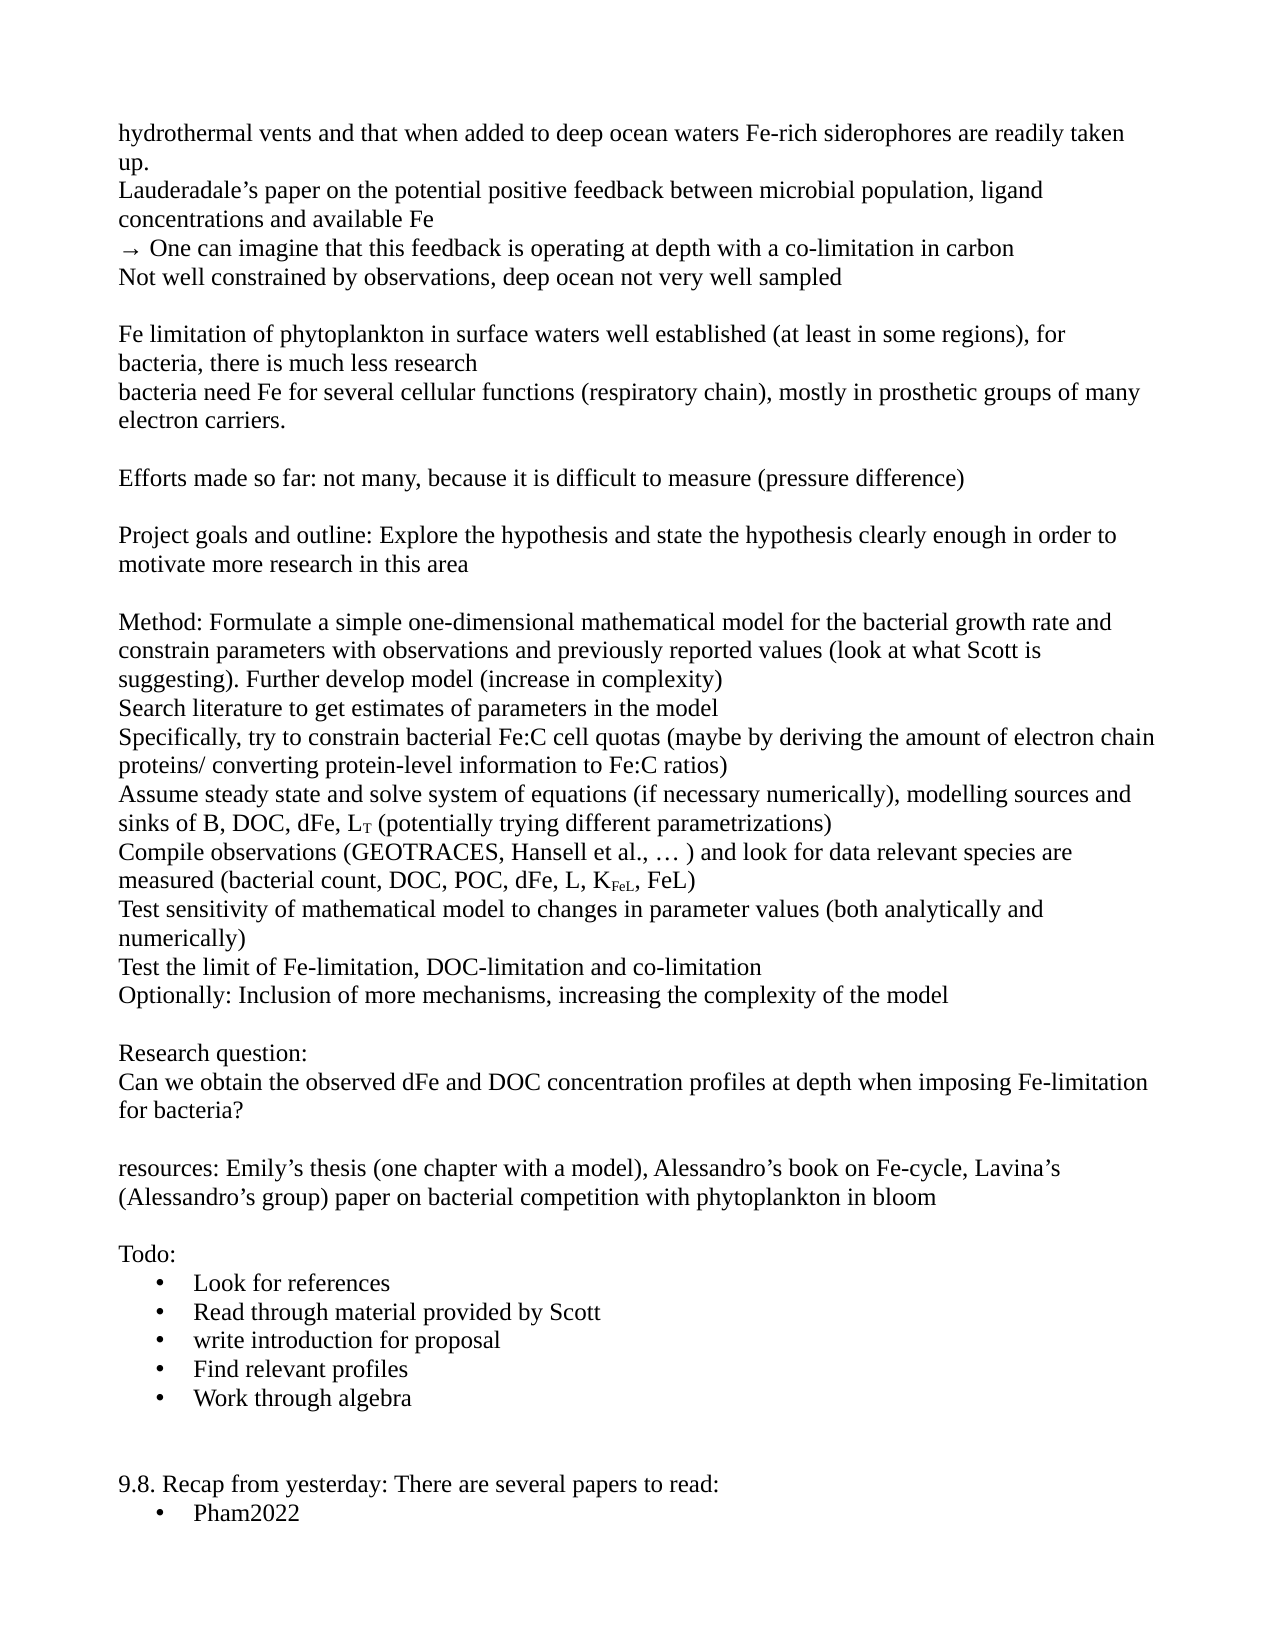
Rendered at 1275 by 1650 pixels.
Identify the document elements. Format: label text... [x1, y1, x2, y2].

text Not well constrained by observations, deep ocean not very well sampled [118, 262, 1157, 291]
text Assume steady state and solve system of equations (if necessary numerically), modelling sources and sinks of B, DOC, dFe, LT (potentially trying different parametrizations) [118, 779, 1157, 837]
list Look for references [156, 1268, 1157, 1297]
text Lauderadale’s paper on the potential positive feedback between microbial population, ligand concentrations and available Fe [118, 176, 1157, 233]
list write introduction for proposal [156, 1326, 1157, 1354]
list Find relevant profiles [156, 1354, 1157, 1383]
text Test sensitivity of mathematical model to changes in parameter values (both analytically and numerically) [118, 894, 1157, 952]
text Search literature to get estimates of parameters in the model [118, 693, 1157, 722]
text Test the limit of Fe-limitation, DOC-limitation and co-limitation [118, 952, 1157, 981]
text resources: Emily’s thesis (one chapter with a model), Alessandro’s book on Fe-cycle, Lavina’s (Alessandro’s group) paper on bacterial competition with phytoplankton in bloom [118, 1153, 1157, 1211]
text Specifically, try to constrain bacterial Fe:C cell quotas (maybe by deriving the amount of electron chain proteins/ converting protein-level information to Fe:C ratios) [118, 722, 1157, 779]
list Read through material provided by Scott [156, 1297, 1157, 1326]
text Can we obtain the observed dFe and DOC concentration profiles at depth when imposing Fe-limitation for bacteria? [118, 1067, 1157, 1124]
text Project goals and outline: Explore the hypothesis and state the hypothesis clearly enough in order to motivate more research in this area [118, 521, 1157, 578]
text Efforts made so far: not many, because it is difficult to measure (pressure difference) [118, 463, 1157, 492]
text bacteria need Fe for several cellular functions (respiratory chain), mostly in prosthetic groups of many electron carriers. [118, 377, 1157, 434]
text 9.8. Recap from yesterday: There are several papers to read: [118, 1469, 1157, 1498]
text Optionally: Inclusion of more mechanisms, increasing the complexity of the model [118, 981, 1157, 1009]
text hydrothermal vents and that when added to deep ocean waters Fe-rich siderophores are readily taken up. [118, 118, 1157, 176]
text Compile observations (GEOTRACES, Hansell et al., … ) and look for data relevant species are measured (bacterial count, DOC, POC, dFe, L, KFeL, FeL) [118, 837, 1157, 894]
text Todo: [118, 1239, 1157, 1268]
text Fe limitation of phytoplankton in surface waters well established (at least in some regions), for bacteria, there is much less research [118, 319, 1157, 377]
list Pham2022 [156, 1498, 1157, 1527]
text Method: Formulate a simple one-dimensional mathematical model for the bacterial growth rate and constrain parameters with observations and previously reported values (look at what Scott is suggesting). Further develop model (increase in complexity) [118, 607, 1157, 693]
list Work through algebra [156, 1383, 1157, 1412]
text Research question: [118, 1038, 1157, 1067]
text → One can imagine that this feedback is operating at depth with a co-limitation in carbon [118, 233, 1157, 262]
